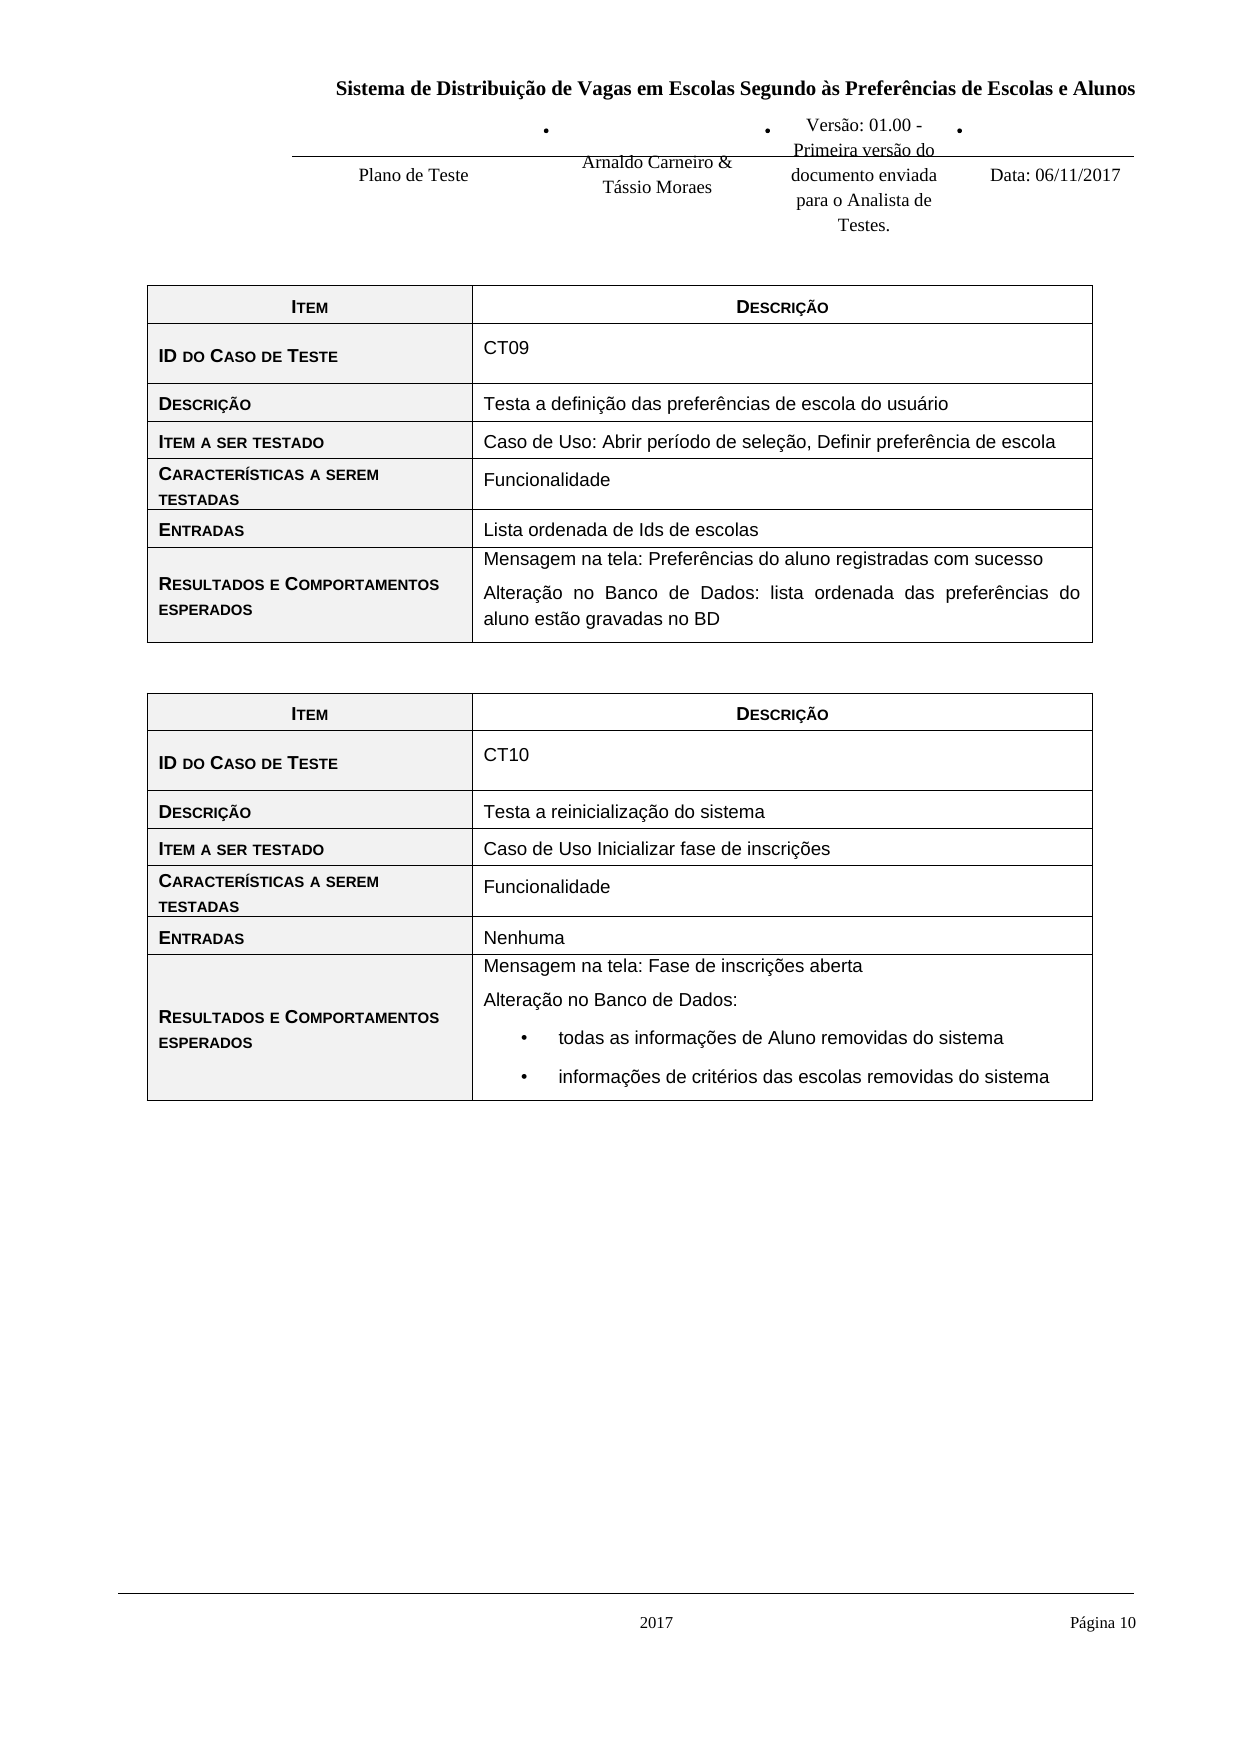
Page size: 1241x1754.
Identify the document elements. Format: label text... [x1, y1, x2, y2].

table_cell Mensagem na tela: Preferências do aluno registradas com sucesso Alteração no Banco de Dados: lista ordenada das preferências do aluno estão gravadas no BD [473, 548, 1092, 642]
table_cell Entradas [148, 510, 472, 547]
table_header Descrição [473, 286, 1092, 323]
table_cell CT10 [473, 731, 1092, 790]
table_cell ID do Caso de Teste [148, 324, 472, 383]
table_cell Testa a reinicialização do sistema [473, 791, 1092, 828]
table_cell Funcionalidade [473, 459, 1092, 509]
table_cell Funcionalidade [473, 866, 1092, 916]
table_cell Item a ser testado [148, 829, 472, 865]
table_cell Características a serem testadas [148, 459, 472, 509]
table_header Item [148, 286, 472, 323]
table_cell Testa a definição das preferências de escola do usuário [473, 384, 1092, 421]
table_cell Caso de Uso Inicializar fase de inscrições [473, 829, 1092, 865]
table_cell Descrição [148, 384, 472, 421]
table_header Item [148, 694, 472, 730]
table_cell CT09 [473, 324, 1092, 383]
table_cell Lista ordenada de Ids de escolas [473, 510, 1092, 547]
table_cell Caso de Uso: Abrir período de seleção, Definir preferência de escola [473, 422, 1092, 458]
table_cell Descrição [148, 791, 472, 828]
table_cell Mensagem na tela: Fase de inscrições aberta Alteração no Banco de Dados: todas as informações de Aluno removidas do sistema informações de critérios das escolas removidas do sistema [473, 955, 1092, 1100]
table_cell Características a serem testadas [148, 866, 472, 916]
table_cell Nenhuma [473, 917, 1092, 954]
table_cell Entradas [148, 917, 472, 954]
table_cell Item a ser testado [148, 422, 472, 458]
table_cell ID do Caso de Teste [148, 731, 472, 790]
table_cell Resultados e Comportamentos esperados [148, 548, 472, 642]
table_header Descrição [473, 694, 1092, 730]
table_cell Resultados e Comportamentos esperados [148, 955, 472, 1100]
